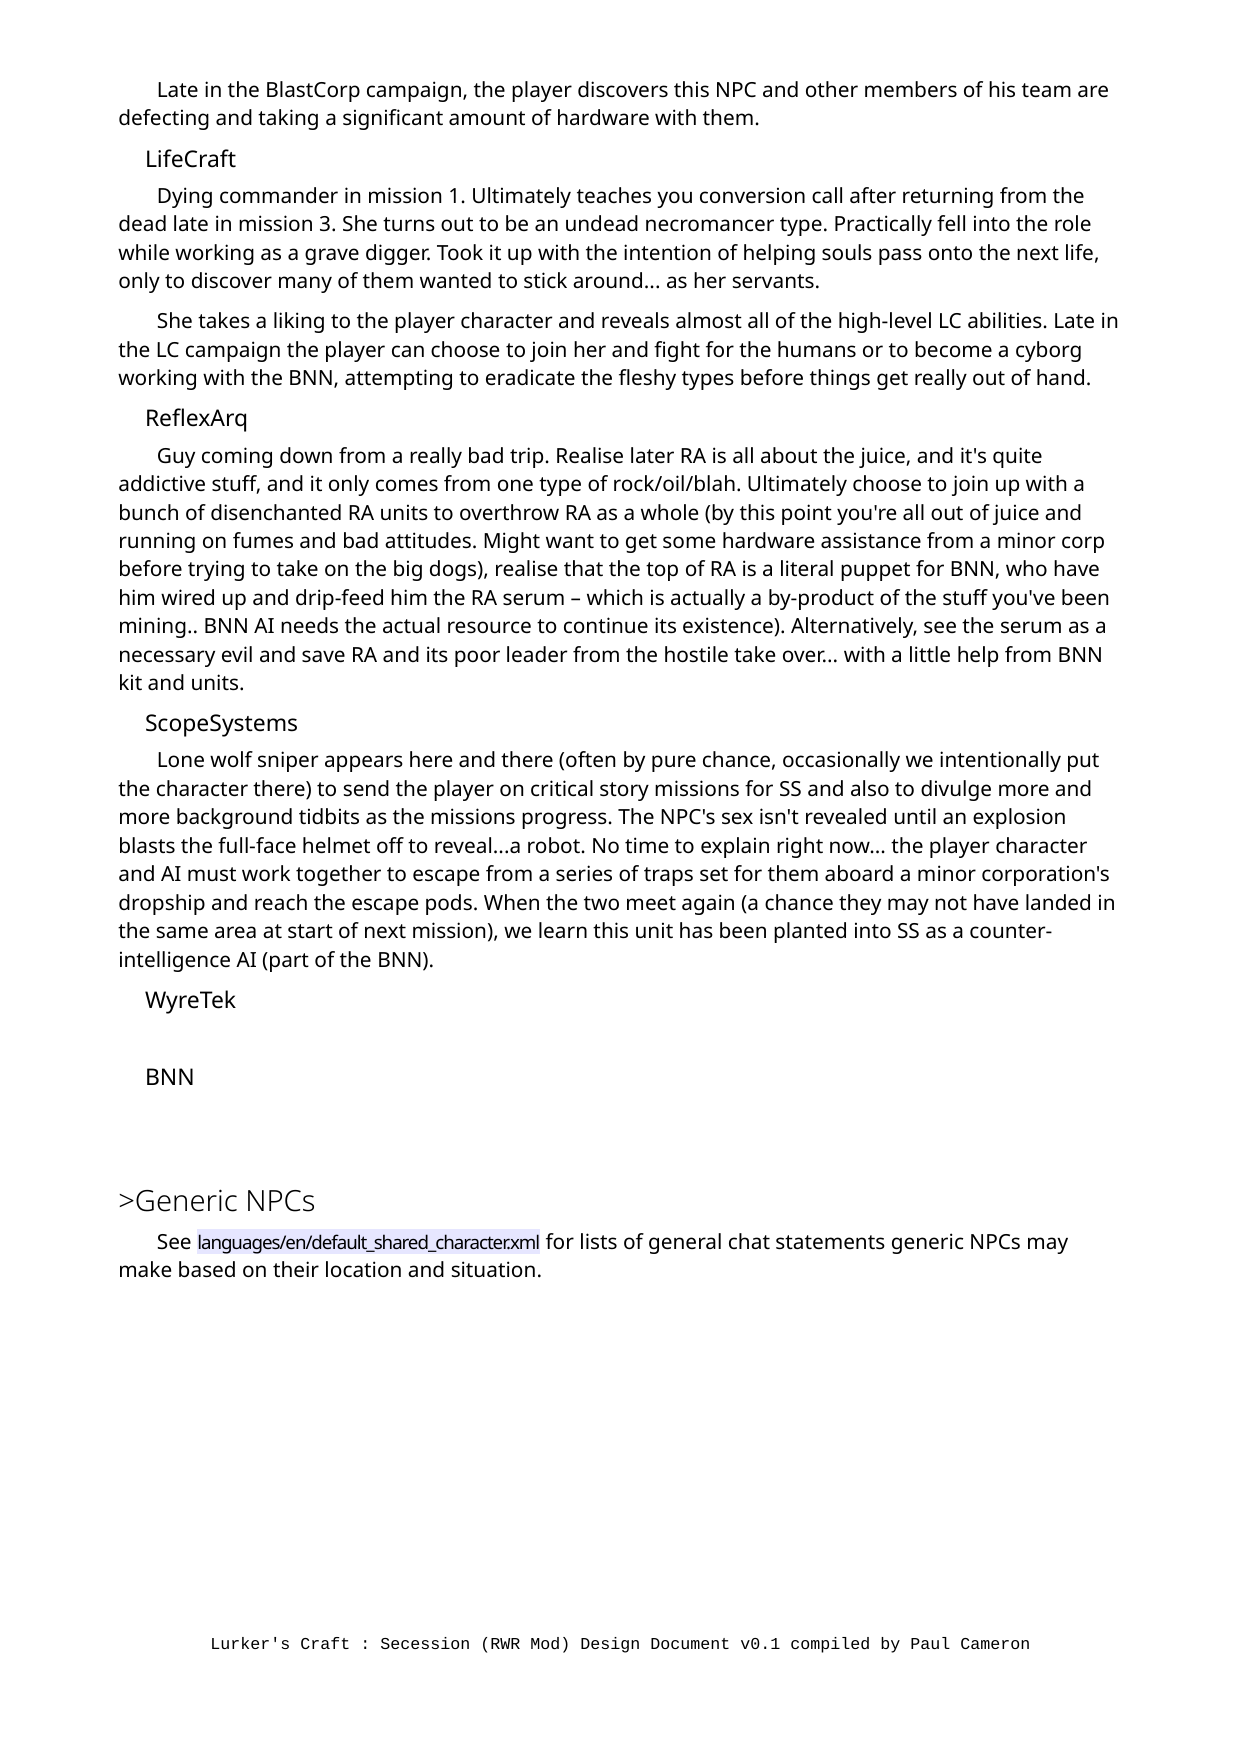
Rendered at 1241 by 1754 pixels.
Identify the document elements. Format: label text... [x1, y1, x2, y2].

subtitle WyreTek [136, 984, 1122, 1015]
subtitle ReflexArq [136, 402, 1122, 434]
text See languages/en/default_shared_character.xml for lists of general chat statements generic NPCs may make based on their location and situation. [118, 1227, 1122, 1284]
subtitle BNN [136, 1061, 1122, 1092]
subtitle >Generic NPCs [118, 1180, 1122, 1220]
text Lone wolf sniper appears here and there (often by pure chance, occasionally we intentionally put the character there) to send the player on critical story missions for SS and also to divulge more and more background tidbits as the missions progress. The NPC's sex isn't revealed until an explosion blasts the full-face helmet off to reveal...a robot. No time to explain right now... the player character and AI must work together to escape from a series of traps set for them aboard a minor corporation's dropship and reach the escape pods. When the two meet again (a chance they may not have landed in the same area at start of next mission), we learn this unit has been planted into SS as a counter-intelligence AI (part of the BNN). [118, 746, 1122, 973]
text Late in the BlastCorp campaign, the player discovers this NPC and other members of his team are defecting and taking a significant amount of hardware with them. [118, 75, 1122, 132]
text Dying commander in mission 1. Ultimately teaches you conversion call after returning from the dead late in mission 3. She turns out to be an undead necromancer type. Practically fell into the role while working as a grave digger. Took it up with the intention of helping souls pass onto the next life, only to discover many of them wanted to stick around... as her servants. [118, 181, 1122, 294]
subtitle ScopeSystems [136, 707, 1122, 738]
subtitle LifeCraft [136, 142, 1122, 174]
text She takes a liking to the player character and reveals almost all of the high-level LC abilities. Late in the LC campaign the player can choose to join her and fight for the humans or to become a cyborg working with the BNN, attempting to eradicate the fleshy types before things get really out of hand. [118, 306, 1122, 392]
text Guy coming down from a really bad trip. Realise later RA is all about the juice, and it's quite addictive stuff, and it only comes from one type of rock/oil/blah. Ultimately choose to join up with a bunch of disenchanted RA units to overthrow RA as a whole (by this point you're all out of juice and running on fumes and bad attitudes. Might want to get some hardware assistance from a minor corp before trying to take on the big dogs), realise that the top of RA is a literal puppet for BNN, who have him wired up and drip-feed him the RA serum – which is actually a by-product of the stuff you've been mining.. BNN AI needs the actual resource to continue its existence). Alternatively, see the serum as a necessary evil and save RA and its poor leader from the hostile take over... with a little help from BNN kit and units. [118, 441, 1122, 697]
